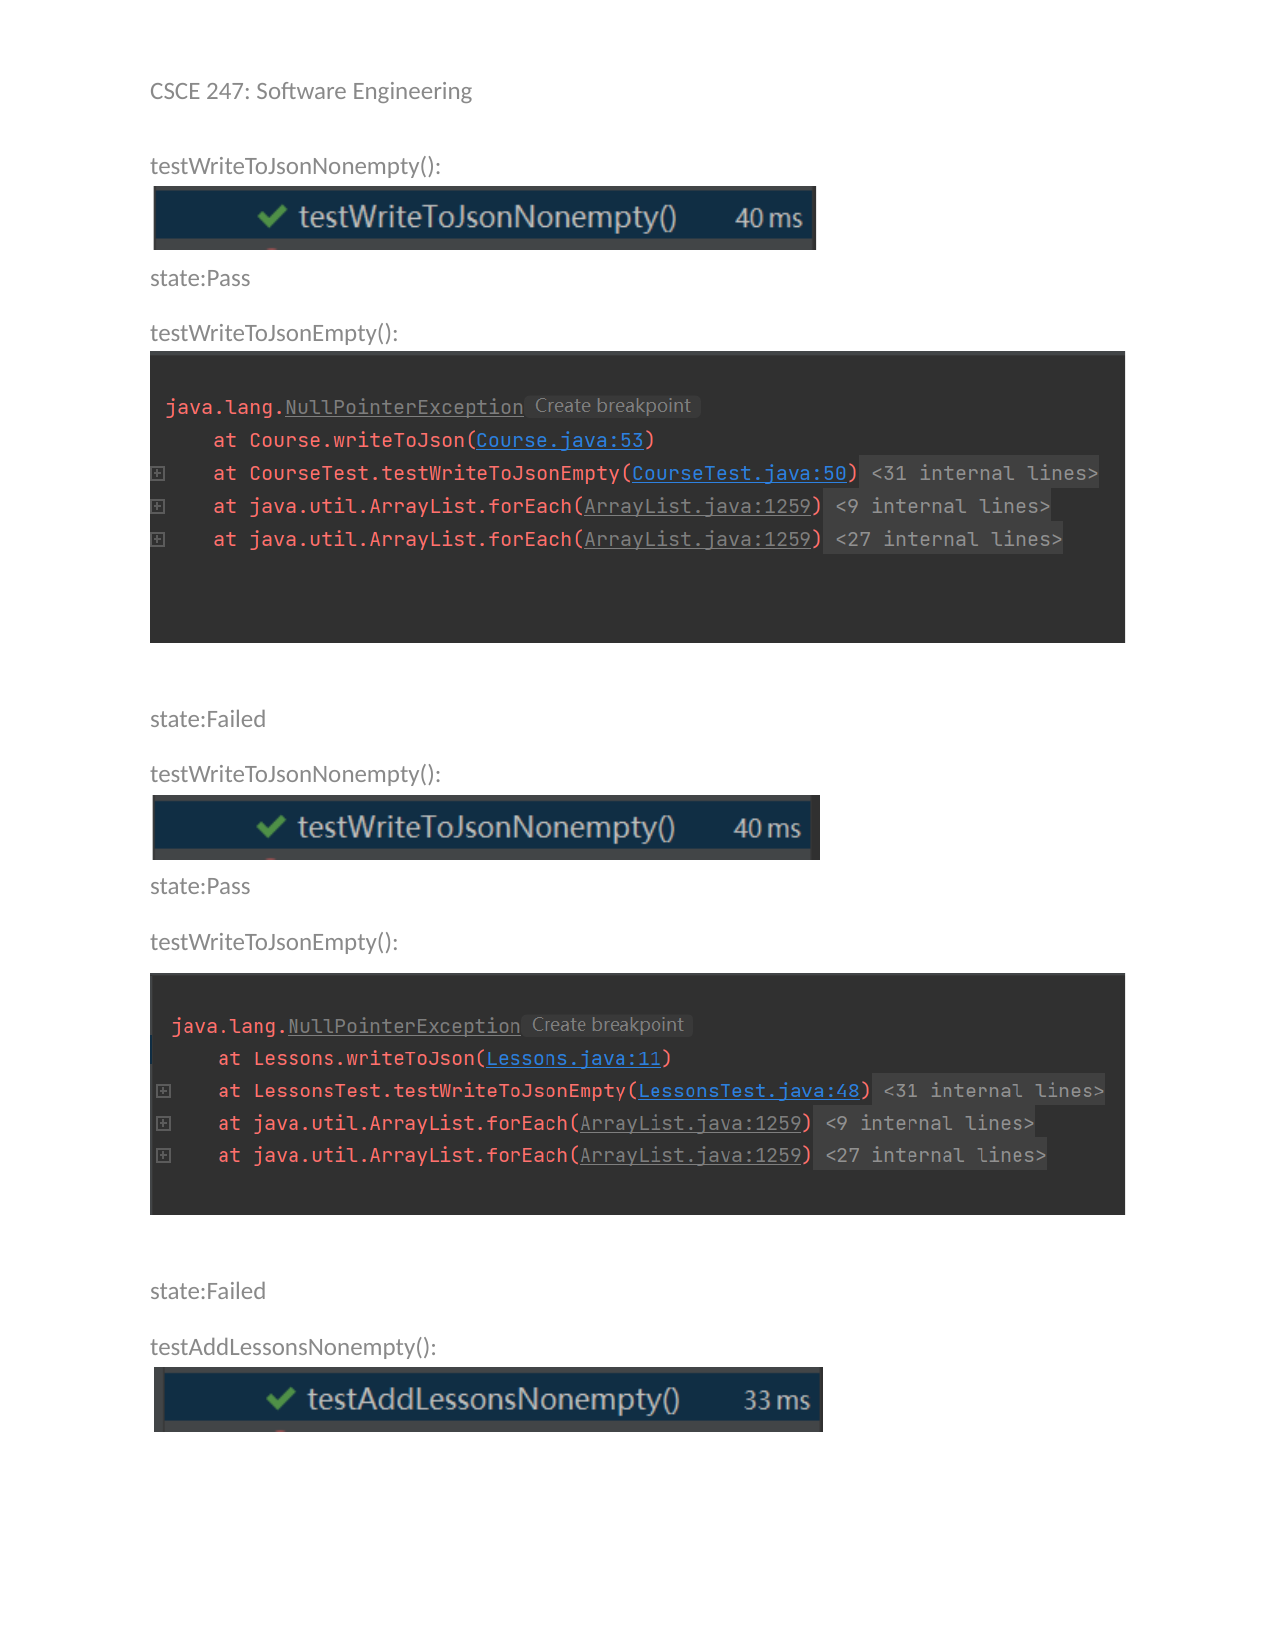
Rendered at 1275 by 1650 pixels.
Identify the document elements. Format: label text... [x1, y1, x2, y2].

text state:Failed [150, 1275, 1125, 1305]
picture [150, 351, 1125, 643]
picture [153, 186, 817, 250]
text testWriteToJsonEmpty(): [150, 317, 1125, 348]
text state:Pass [150, 870, 1125, 901]
text testWriteToJsonNonempty(): [150, 758, 1125, 789]
picture [152, 795, 820, 860]
text testWriteToJsonNonempty(): [150, 150, 1125, 181]
text state:Failed [150, 703, 1125, 733]
picture [154, 1367, 823, 1432]
text testAddLessonsNonempty(): [150, 1331, 1125, 1361]
text testWriteToJsonEmpty(): [150, 926, 1125, 957]
text state:Pass [150, 262, 1125, 292]
picture [150, 973, 1125, 1215]
